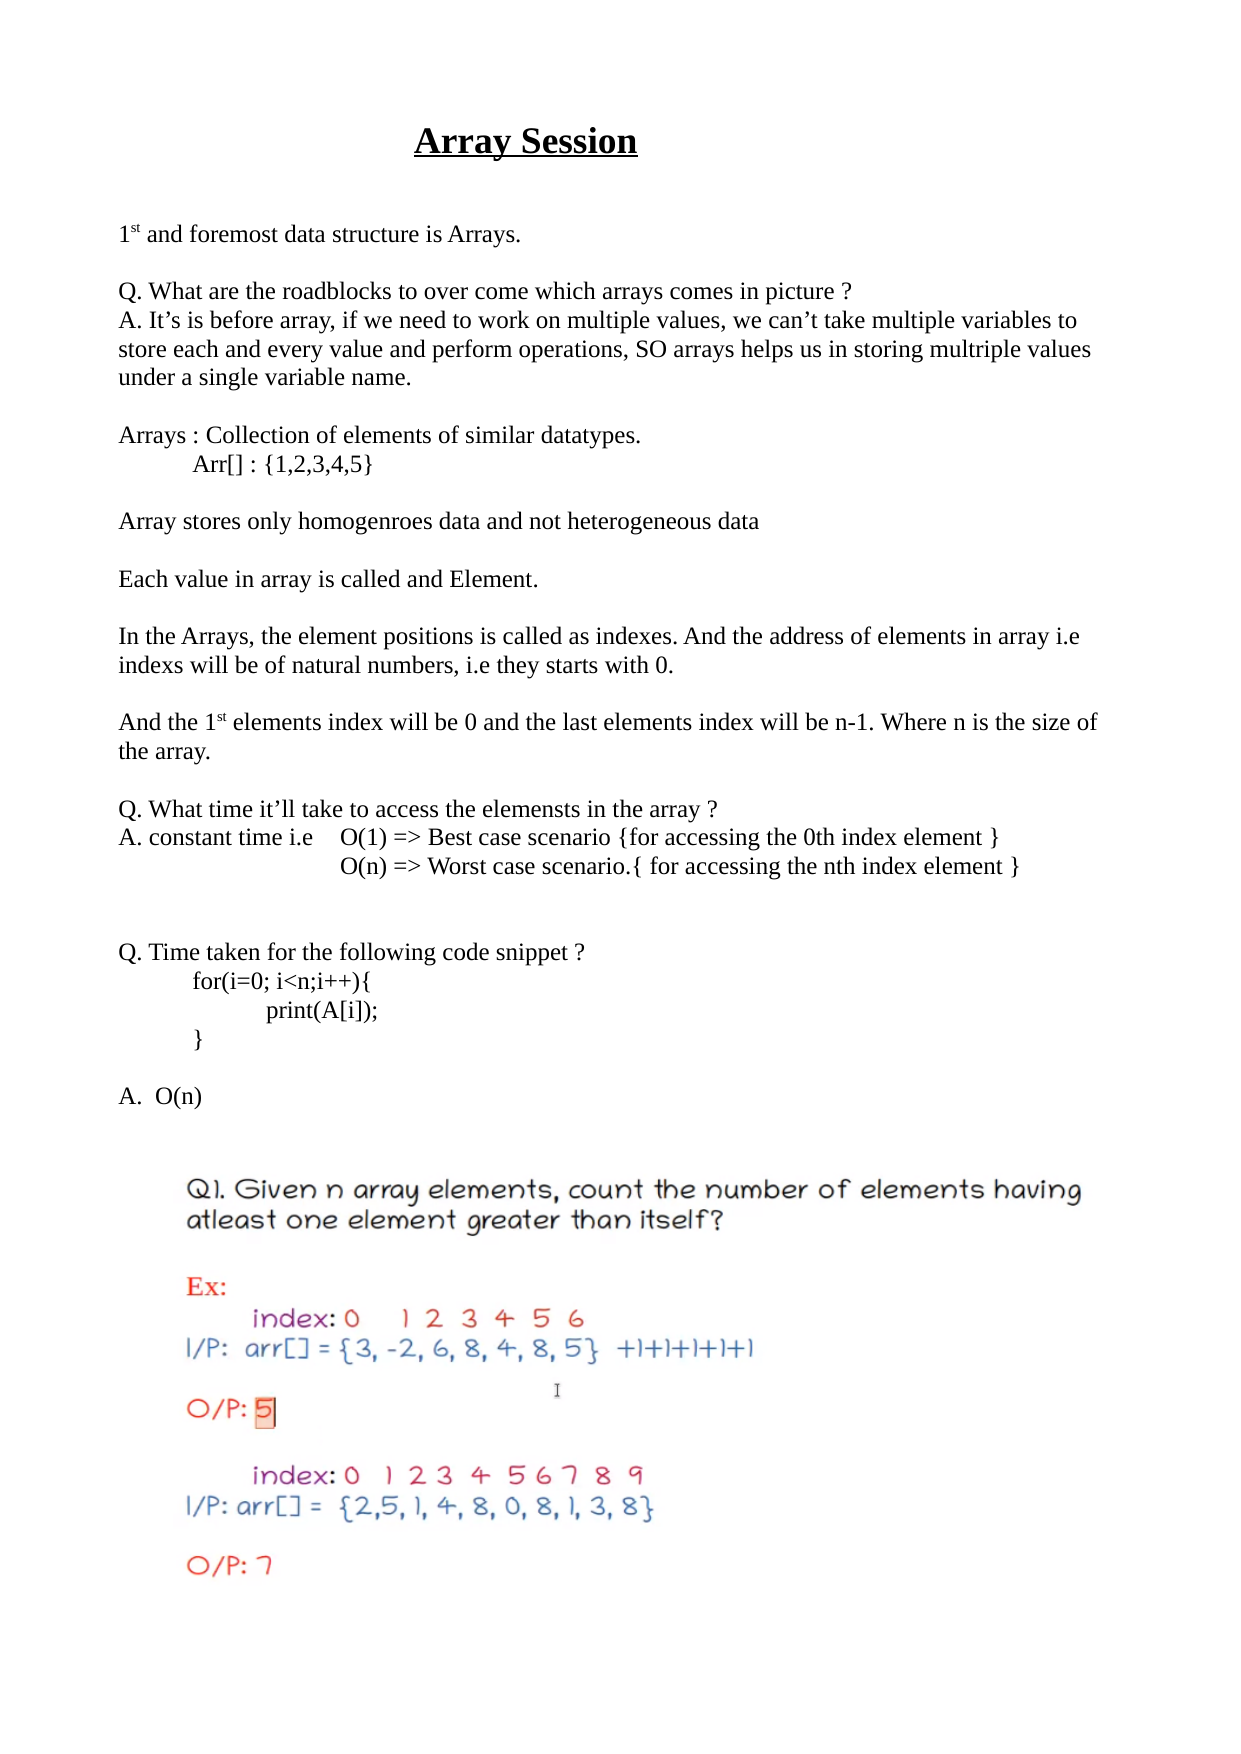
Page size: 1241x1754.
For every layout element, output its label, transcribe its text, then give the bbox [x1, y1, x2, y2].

text And the 1st elements index will be 0 and the last elements index will be n-1. Where n is the size of the array. [118, 707, 1122, 765]
picture [118, 1138, 1123, 1597]
text A. constant time i.e O(1) => Best case scenario {for accessing the 0th index element } [118, 822, 1122, 851]
text A. It’s is before array, if we need to work on multiple values, we can’t take multiple variables to store each and every value and perform operations, SO arrays helps us in storing multriple values under a single variable name. [118, 305, 1122, 391]
text Q. Time taken for the following code snippet ? [118, 937, 1122, 966]
text Arr[] : {1,2,3,4,5} [118, 449, 1122, 477]
text 1st and foremost data structure is Arrays. [118, 219, 1122, 247]
text Array Session [118, 118, 1122, 161]
text print(A[i]); [118, 995, 1122, 1024]
text In the Arrays, the element positions is called as indexes. And the address of elements in array i.e indexs will be of natural numbers, i.e they starts with 0. [118, 621, 1122, 679]
text } [118, 1024, 1122, 1052]
text Each value in array is called and Element. [118, 564, 1122, 592]
text Q. What are the roadblocks to over come which arrays comes in picture ? [118, 276, 1122, 305]
text for(i=0; i<n;i++){ [118, 966, 1122, 995]
text Arrays : Collection of elements of similar datatypes. [118, 420, 1122, 449]
text Q. What time it’ll take to access the elemensts in the array ? [118, 794, 1122, 822]
text O(n) => Worst case scenario.{ for accessing the nth index element } [118, 851, 1122, 880]
text A. O(n) [118, 1081, 1122, 1110]
text Array stores only homogenroes data and not heterogeneous data [118, 506, 1122, 535]
